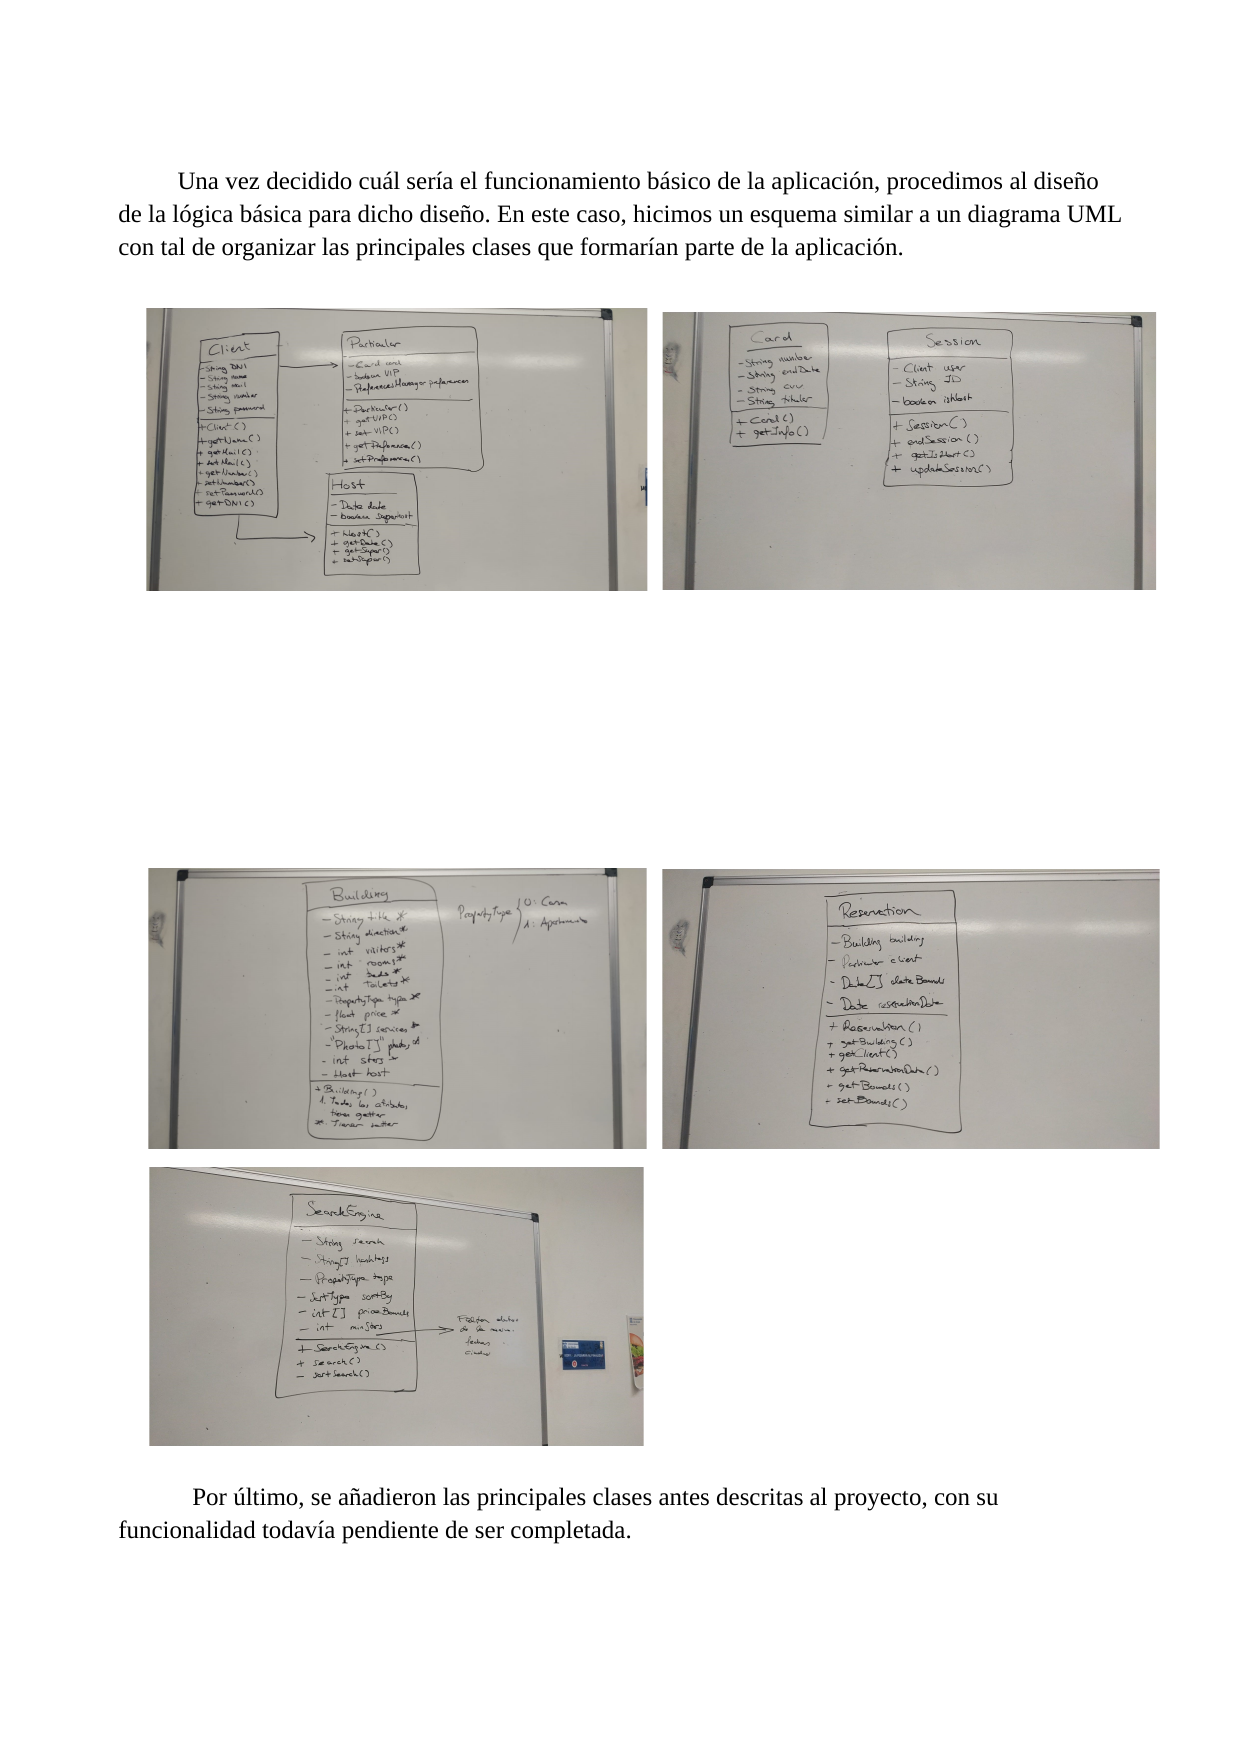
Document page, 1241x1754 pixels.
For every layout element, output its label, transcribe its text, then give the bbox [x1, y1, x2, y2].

picture [662, 869, 1160, 1149]
text Por último, se añadieron las principales clases antes descritas al proyecto, con su funcionalidad todavía pendiente de ser completada. [118, 1482, 1122, 1544]
picture [148, 868, 647, 1149]
text Una vez decidido cuál sería el funcionamiento básico de la aplicación, procedimos al diseño de la lógica básica para dicho diseño. En este caso, hicimos un esquema similar a un diagrama UML con tal de organizar las principales clases que formarían parte de la aplicación. [118, 166, 1122, 261]
picture [146, 308, 648, 591]
picture [662, 312, 1157, 590]
picture [149, 1167, 644, 1446]
